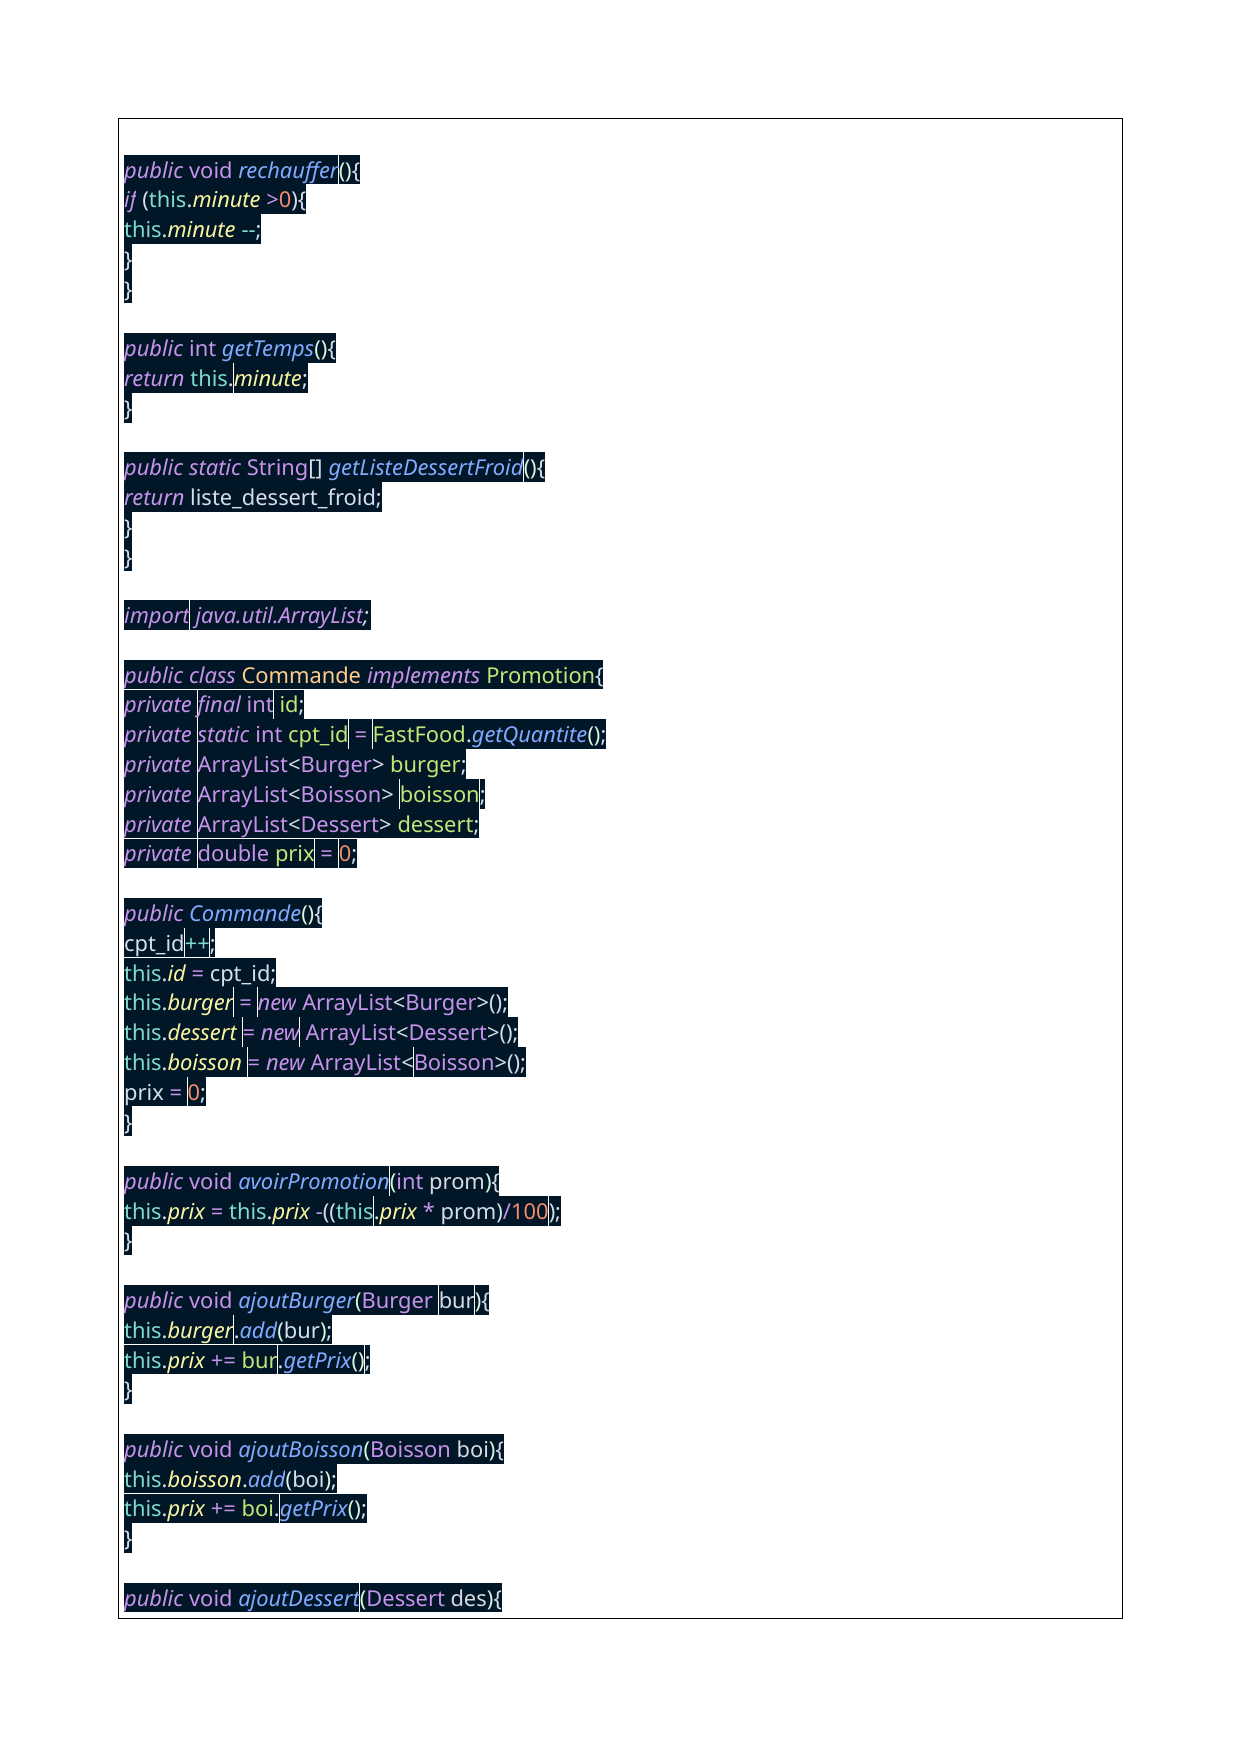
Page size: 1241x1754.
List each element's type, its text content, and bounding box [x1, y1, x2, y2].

table_header public void rechauffer(){ if (this.minute >0){ this.minute --; } } public int getTemps(){ return this.minute; } public static String[] getListeDessertFroid(){ return liste_dessert_froid; } } import java.util.ArrayList; public class Commande implements Promotion{ private final int id; private static int cpt_id = FastFood.getQuantite(); private ArrayList<Burger> burger; private ArrayList<Boisson> boisson; private ArrayList<Dessert> dessert; private double prix = 0; public Commande(){ cpt_id++; this.id = cpt_id; this.burger = new ArrayList<Burger>(); this.dessert = new ArrayList<Dessert>(); this.boisson = new ArrayList<Boisson>(); prix = 0; } public void avoirPromotion(int prom){ this.prix = this.prix -((this.prix * prom)/100); } public void ajoutBurger(Burger bur){ this.burger.add(bur); this.prix += bur.getPrix(); } public void ajoutBoisson(Boisson boi){ this.boisson.add(boi); this.prix += boi.getPrix(); } public void ajoutDessert(Dessert des){ [119, 119, 1122, 1618]
